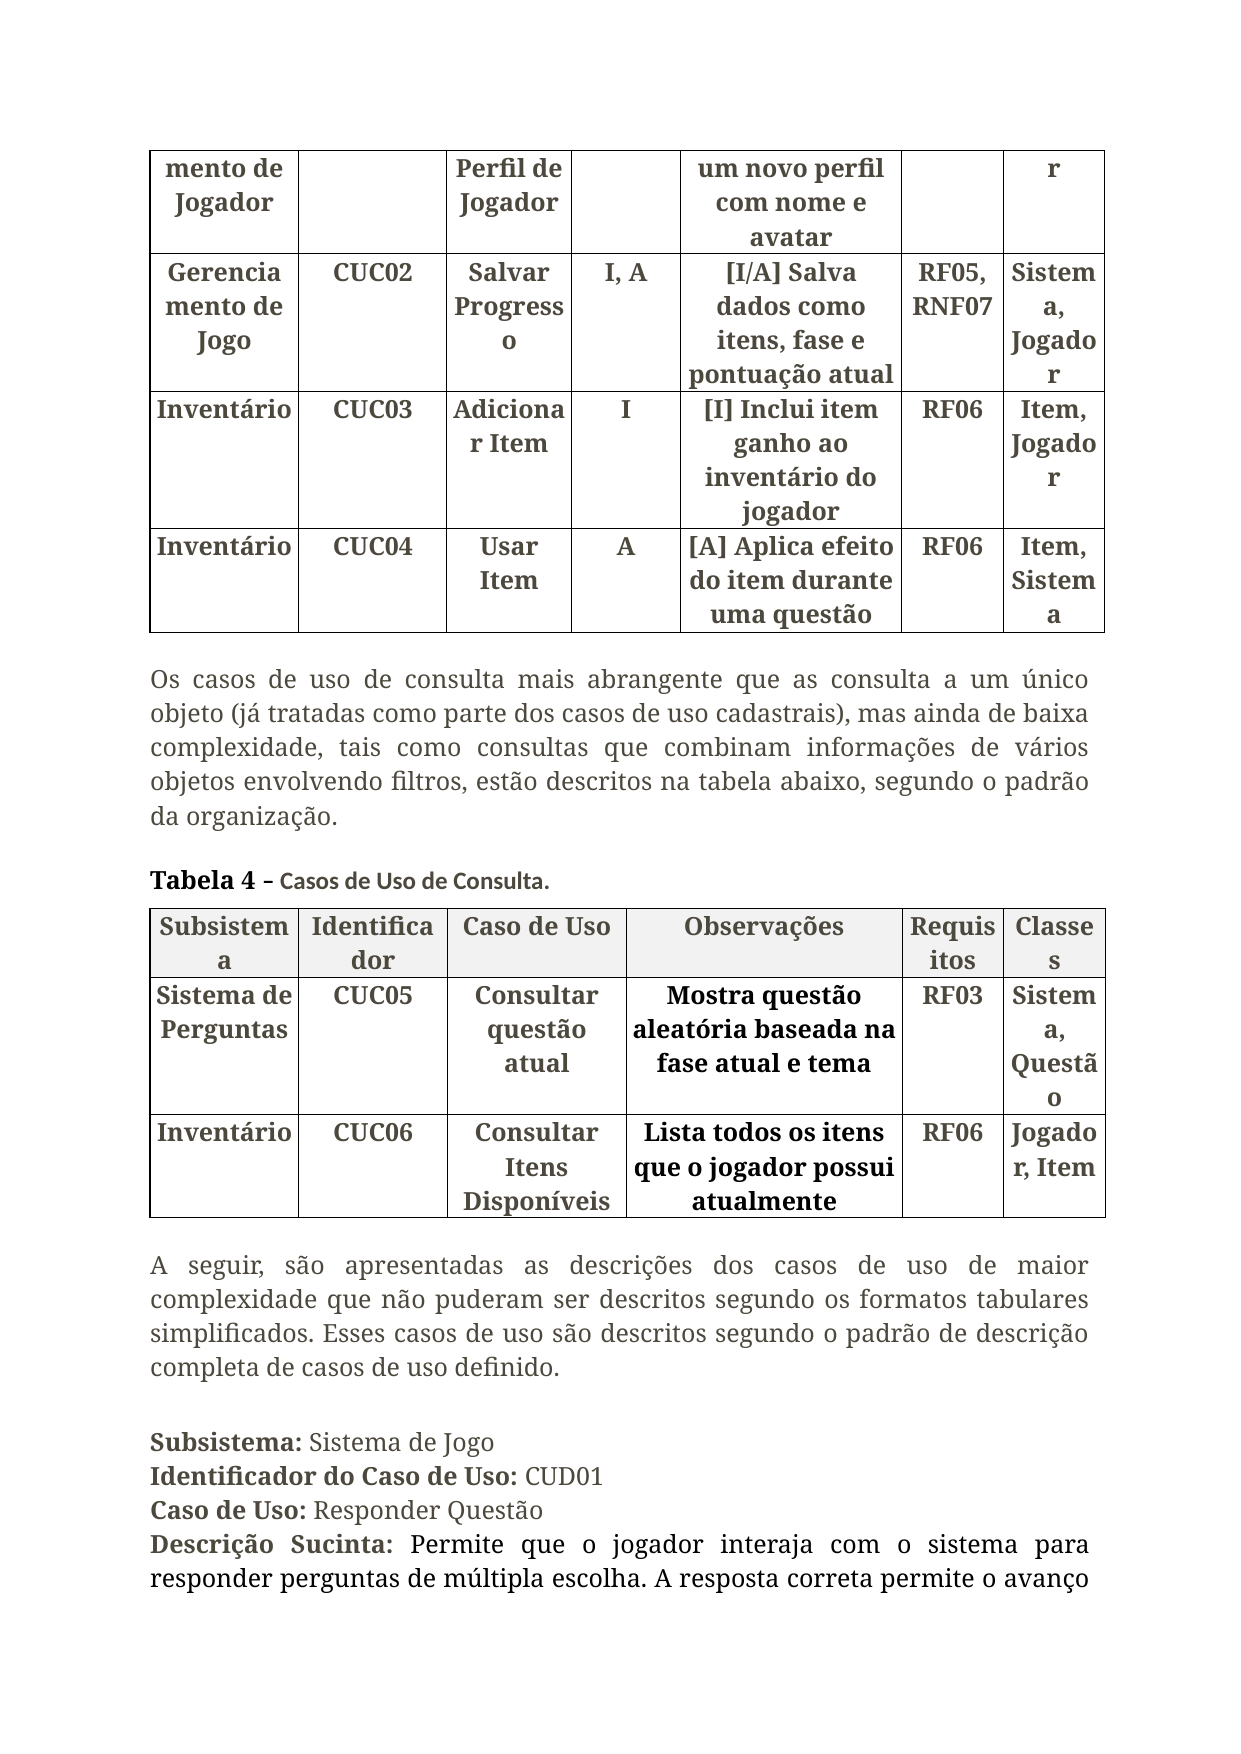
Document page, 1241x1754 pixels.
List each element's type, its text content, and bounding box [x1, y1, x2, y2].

table_cell Sistema de Perguntas [151, 978, 298, 1114]
table_header Observações [627, 909, 902, 977]
table_cell [A] Aplica efeito do item durante uma questão [681, 529, 901, 632]
table_cell r [1004, 151, 1104, 253]
table_cell [572, 151, 680, 253]
table_cell [I] Inclui item ganho ao inventário do jogador [681, 392, 901, 528]
table_cell Inventário [151, 1115, 298, 1217]
table_cell Sistema, Jogador [1004, 254, 1104, 391]
table_cell CUC04 [299, 529, 446, 632]
text Caso de Uso: Responder Questão [150, 1492, 1090, 1526]
table_cell Sistema, Questão [1004, 978, 1105, 1114]
table_cell Item, Sistema [1004, 529, 1104, 632]
table_cell RF06 [903, 1115, 1003, 1217]
table_cell RF05, RNF07 [902, 254, 1003, 391]
table_header Classes [1004, 909, 1105, 977]
table_cell CUC06 [299, 1115, 447, 1217]
table_cell Mostra questão aleatória baseada na fase atual e tema [627, 978, 902, 1114]
table_cell CUC02 [299, 254, 446, 391]
table_cell [902, 151, 1003, 253]
table_cell I [572, 392, 680, 528]
table_cell mento de Jogador [151, 151, 298, 253]
table_cell A [572, 529, 680, 632]
table_cell [299, 151, 446, 253]
table_cell I, A [572, 254, 680, 391]
text Subsistema: Sistema de Jogo [150, 1424, 1090, 1458]
table_cell Consultar questão atual [448, 978, 626, 1114]
table_header Identificador [299, 909, 447, 977]
table_cell [I/A] Salva dados como itens, fase e pontuação atual [681, 254, 901, 391]
table_cell RF06 [902, 392, 1003, 528]
table_header Subsistema [151, 909, 298, 977]
table_header Requisitos [903, 909, 1003, 977]
table_cell Perfil de Jogador [447, 151, 571, 253]
table_cell Usar Item [447, 529, 571, 632]
text Os casos de uso de consulta mais abrangente que as consulta a um único objeto (já tratadas como parte dos casos de uso cadastrais), mas ainda de baixa complexidade, tais como consultas que combinam informações de vários objetos envolvendo filtros, estão descritos na tabela abaixo, segundo o padrão da organização. [150, 662, 1090, 832]
table_cell Jogador, Item [1004, 1115, 1105, 1217]
text A seguir, são apresentadas as descrições dos casos de uso de maior complexidade que não puderam ser descritos segundo os formatos tabulares simplificados. Esses casos de uso são descritos segundo o padrão de descrição completa de casos de uso definido. [150, 1247, 1090, 1384]
table_cell um novo perfil com nome e avatar [681, 151, 901, 253]
table_cell CUC03 [299, 392, 446, 528]
table_cell CUC05 [299, 978, 447, 1114]
table_cell Consultar Itens Disponíveis [448, 1115, 626, 1217]
table_header Caso de Uso [448, 909, 626, 977]
text Descrição Sucinta: Permite que o jogador interaja com o sistema para responder perguntas de múltipla escolha. A resposta correta permite o avanço [150, 1526, 1090, 1594]
table_cell Inventário [151, 529, 298, 632]
table_cell RF06 [902, 529, 1003, 632]
table_cell Adicionar Item [447, 392, 571, 528]
table_cell Salvar Progresso [447, 254, 571, 391]
table_cell Inventário [151, 392, 298, 528]
table_cell Item, Jogador [1004, 392, 1104, 528]
table_cell RF03 [903, 978, 1003, 1114]
table_cell Gerenciamento de Jogo [151, 254, 298, 391]
text Tabela 4 – Casos de Uso de Consulta. [150, 862, 1090, 896]
text Identificador do Caso de Uso: CUD01 [150, 1458, 1090, 1492]
table_cell Lista todos os itens que o jogador possui atualmente [627, 1115, 902, 1217]
